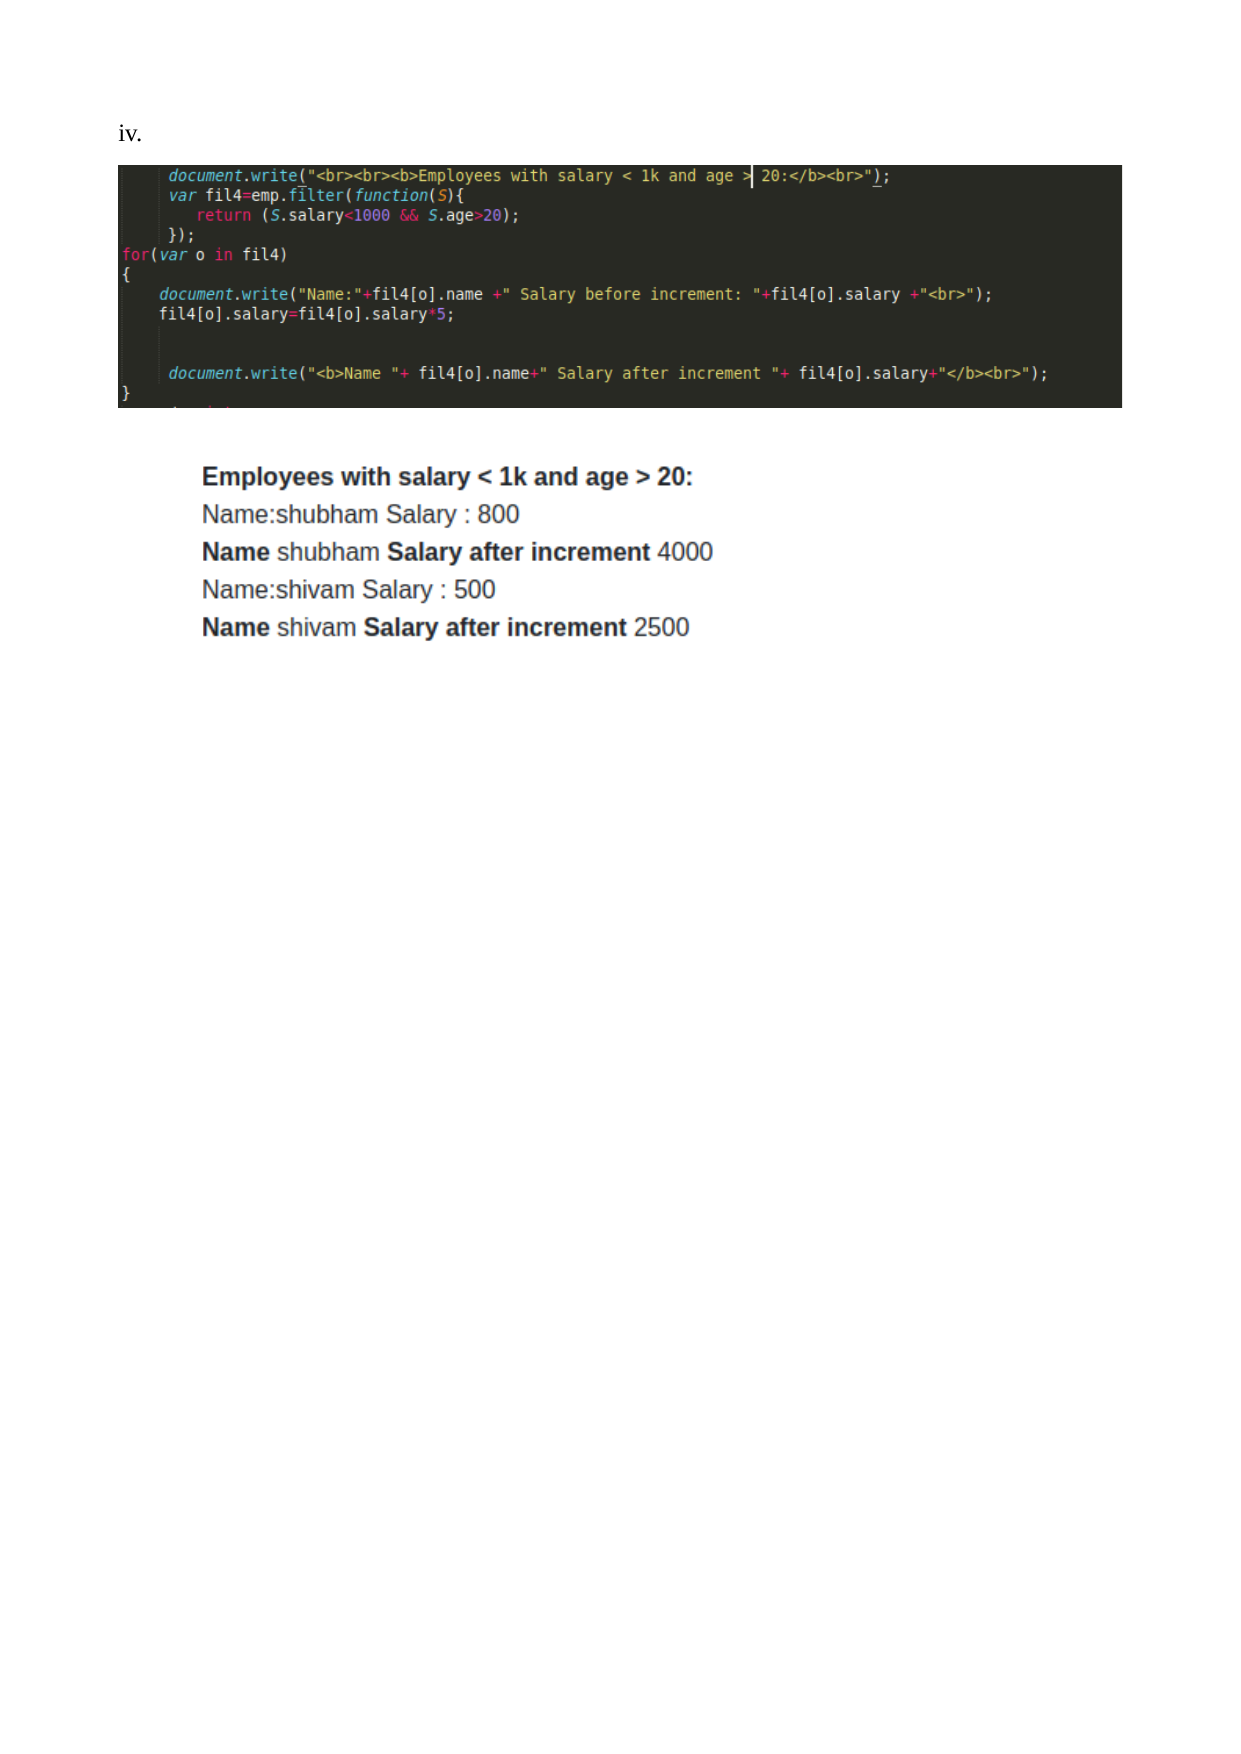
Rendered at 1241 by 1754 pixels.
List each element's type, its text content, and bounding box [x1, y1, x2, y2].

text iv. [118, 118, 1122, 147]
picture [202, 459, 766, 663]
picture [118, 165, 1123, 408]
